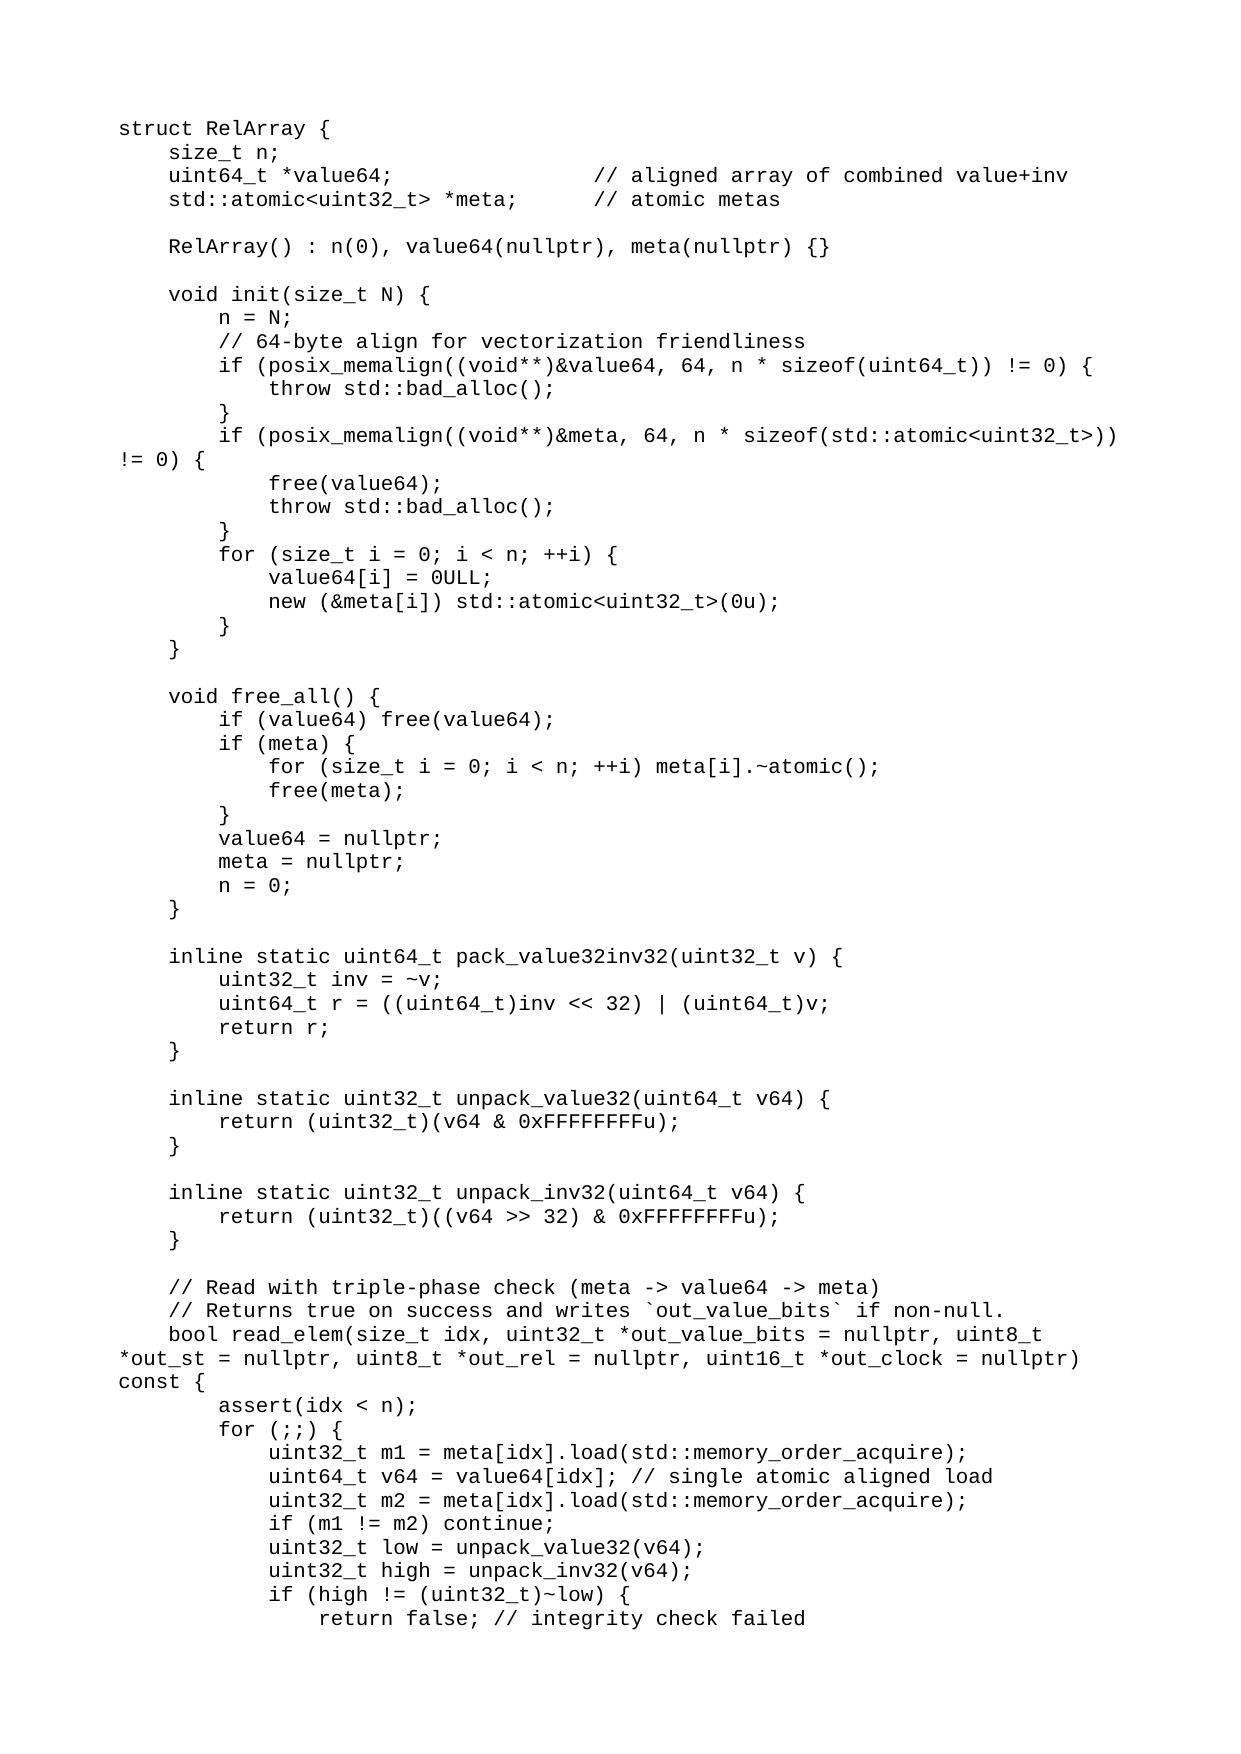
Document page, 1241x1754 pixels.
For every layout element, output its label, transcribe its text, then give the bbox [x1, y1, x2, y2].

text for (size_t i = 0; i < n; ++i) { [118, 544, 1122, 567]
text } [118, 1229, 1122, 1253]
text meta = nullptr; [118, 851, 1122, 875]
text return r; [118, 1017, 1122, 1040]
text if (high != (uint32_t)~low) { [118, 1584, 1122, 1608]
text struct RelArray { [118, 118, 1122, 142]
text } [118, 520, 1122, 544]
text uint32_t m1 = meta[idx].load(std::memory_order_acquire); [118, 1442, 1122, 1466]
text std::atomic<uint32_t> *meta; // atomic metas [118, 189, 1122, 213]
text // 64-byte align for vectorization friendliness [118, 331, 1122, 354]
text } [118, 638, 1122, 662]
text uint32_t high = unpack_inv32(v64); [118, 1561, 1122, 1584]
text bool read_elem(size_t idx, uint32_t *out_value_bits = nullptr, uint8_t *out_st = nullptr, uint8_t *out_rel = nullptr, uint16_t *out_clock = nullptr) const { [118, 1324, 1122, 1395]
text RelArray() : n(0), value64(nullptr), meta(nullptr) {} [118, 236, 1122, 260]
text for (size_t i = 0; i < n; ++i) meta[i].~atomic(); [118, 757, 1122, 780]
text n = 0; [118, 875, 1122, 898]
text void free_all() { [118, 686, 1122, 709]
text uint64_t v64 = value64[idx]; // single atomic aligned load [118, 1466, 1122, 1489]
text return (uint32_t)((v64 >> 32) & 0xFFFFFFFFu); [118, 1206, 1122, 1229]
text uint64_t *value64; // aligned array of combined value+inv [118, 165, 1122, 189]
text free(meta); [118, 780, 1122, 804]
text size_t n; [118, 142, 1122, 165]
text // Read with triple-phase check (meta -> value64 -> meta) [118, 1277, 1122, 1300]
text // Returns true on success and writes `out_value_bits` if non-null. [118, 1300, 1122, 1324]
text for (;;) { [118, 1419, 1122, 1442]
text if (meta) { [118, 733, 1122, 757]
text inline static uint32_t unpack_inv32(uint64_t v64) { [118, 1182, 1122, 1206]
text uint32_t inv = ~v; [118, 969, 1122, 993]
text if (posix_memalign((void**)&meta, 64, n * sizeof(std::atomic<uint32_t>)) != 0) { [118, 426, 1122, 473]
text } [118, 1040, 1122, 1064]
text throw std::bad_alloc(); [118, 378, 1122, 402]
text value64 = nullptr; [118, 827, 1122, 851]
text free(value64); [118, 473, 1122, 496]
text } [118, 402, 1122, 426]
text void init(size_t N) { [118, 284, 1122, 307]
text if (m1 != m2) continue; [118, 1513, 1122, 1537]
text } [118, 804, 1122, 827]
text value64[i] = 0ULL; [118, 567, 1122, 591]
text inline static uint64_t pack_value32inv32(uint32_t v) { [118, 946, 1122, 969]
text } [118, 1135, 1122, 1158]
text throw std::bad_alloc(); [118, 496, 1122, 520]
text return (uint32_t)(v64 & 0xFFFFFFFFu); [118, 1111, 1122, 1135]
text if (posix_memalign((void**)&value64, 64, n * sizeof(uint64_t)) != 0) { [118, 354, 1122, 378]
text inline static uint32_t unpack_value32(uint64_t v64) { [118, 1088, 1122, 1111]
text n = N; [118, 307, 1122, 331]
text } [118, 898, 1122, 922]
text uint32_t m2 = meta[idx].load(std::memory_order_acquire); [118, 1489, 1122, 1513]
text new (&meta[i]) std::atomic<uint32_t>(0u); [118, 591, 1122, 615]
text assert(idx < n); [118, 1395, 1122, 1419]
text } [118, 615, 1122, 638]
text return false; // integrity check failed [118, 1608, 1122, 1631]
text uint64_t r = ((uint64_t)inv << 32) | (uint64_t)v; [118, 993, 1122, 1017]
text if (value64) free(value64); [118, 709, 1122, 733]
text uint32_t low = unpack_value32(v64); [118, 1537, 1122, 1561]
